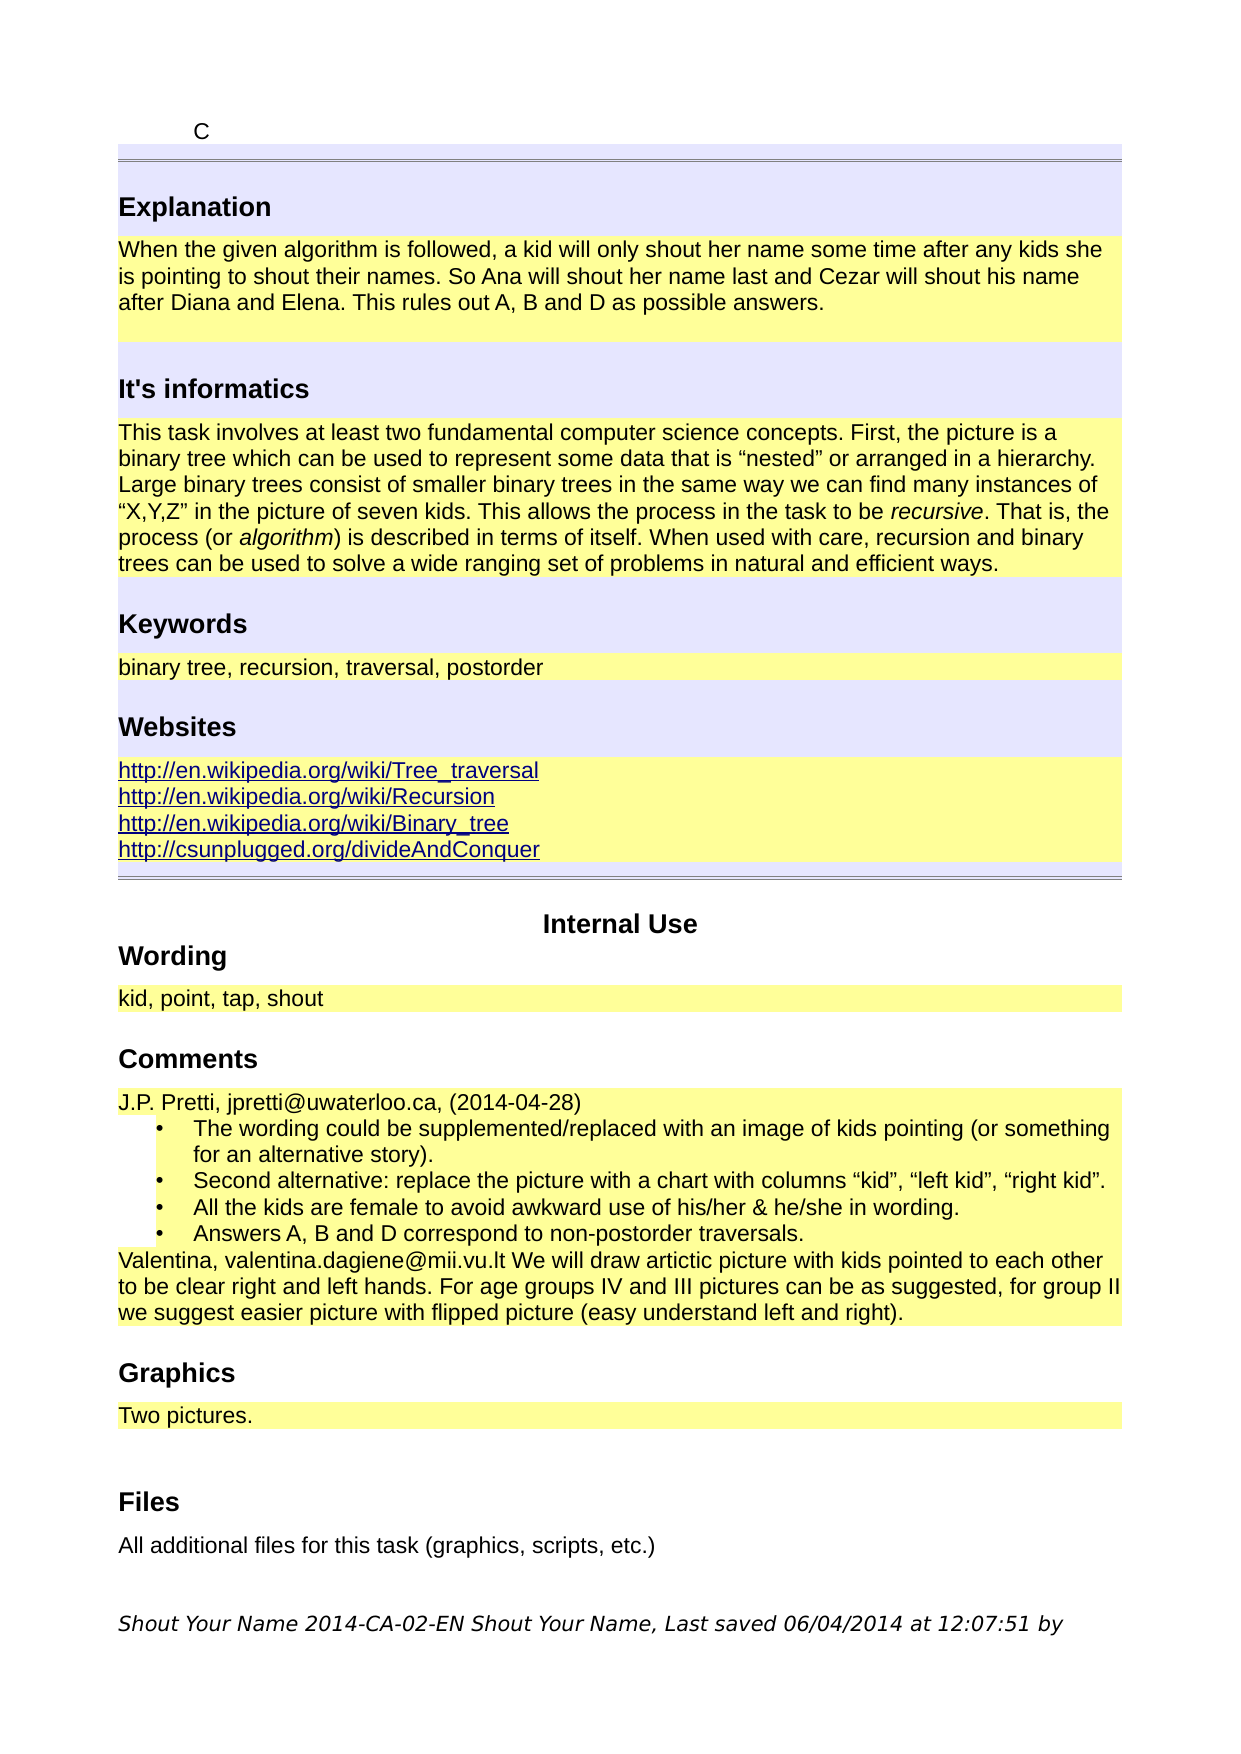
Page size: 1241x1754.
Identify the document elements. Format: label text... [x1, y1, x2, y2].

subtitle Wording [118, 939, 1122, 971]
subtitle Explanation [118, 191, 1122, 222]
text When the given algorithm is followed, a kid will only shout her name some time after any kids she is pointing to shout their names. So Ana will shout her name last and Cezar will shout his name after Diana and Elena. This rules out A, B and D as possible answers. [118, 236, 1122, 315]
subtitle Websites [118, 711, 1122, 742]
subtitle Keywords [118, 608, 1122, 639]
text http://en.wikipedia.org/wiki/Tree_traversal [118, 757, 1122, 783]
list C [156, 118, 1122, 144]
text http://csunplugged.org/divideAndConquer [118, 836, 1122, 862]
subtitle Internal Use [118, 908, 1122, 939]
subtitle Graphics [118, 1357, 1122, 1388]
list Answers A, B and D correspond to non-postorder traversals. [156, 1220, 1122, 1247]
text Valentina, valentina.dagiene@mii.vu.lt We will draw artictic picture with kids pointed to each other to be clear right and left hands. For age groups IV and III pictures can be as suggested, for group II we suggest easier picture with flipped picture (easy understand left and right). [118, 1247, 1122, 1326]
text This task involves at least two fundamental computer science concepts. First, the picture is a binary tree which can be used to represent some data that is “nested” or arranged in a hierarchy. Large binary trees consist of smaller binary trees in the same way we can find many instances of “X,Y,Z” in the picture of seven kids. This allows the process in the task to be recursive. That is, the process (or algorithm) is described in terms of itself. When used with care, recursion and binary trees can be used to solve a wide ranging set of problems in natural and efficient ways. [118, 418, 1122, 577]
text All additional files for this task (graphics, scripts, etc.) [118, 1532, 1122, 1558]
subtitle Files [118, 1486, 1122, 1518]
list All the kids are female to avoid awkward use of his/her & he/she in wording. [156, 1194, 1122, 1220]
text http://en.wikipedia.org/wiki/Recursion [118, 783, 1122, 809]
text Two pictures. [118, 1402, 1122, 1429]
subtitle Comments [118, 1043, 1122, 1074]
text binary tree, recursion, traversal, postorder [118, 653, 1122, 680]
list Second alternative: replace the picture with a chart with columns “kid”, “left kid”, “right kid”. [156, 1167, 1122, 1194]
text kid, point, tap, shout [118, 985, 1122, 1012]
text J.P. Pretti, jpretti@uwaterloo.ca, (2014-04-28) [118, 1088, 1122, 1115]
subtitle It's informatics [118, 373, 1122, 404]
list The wording could be supplemented/replaced with an image of kids pointing (or something for an alternative story). [156, 1115, 1122, 1167]
text http://en.wikipedia.org/wiki/Binary_tree [118, 809, 1122, 836]
